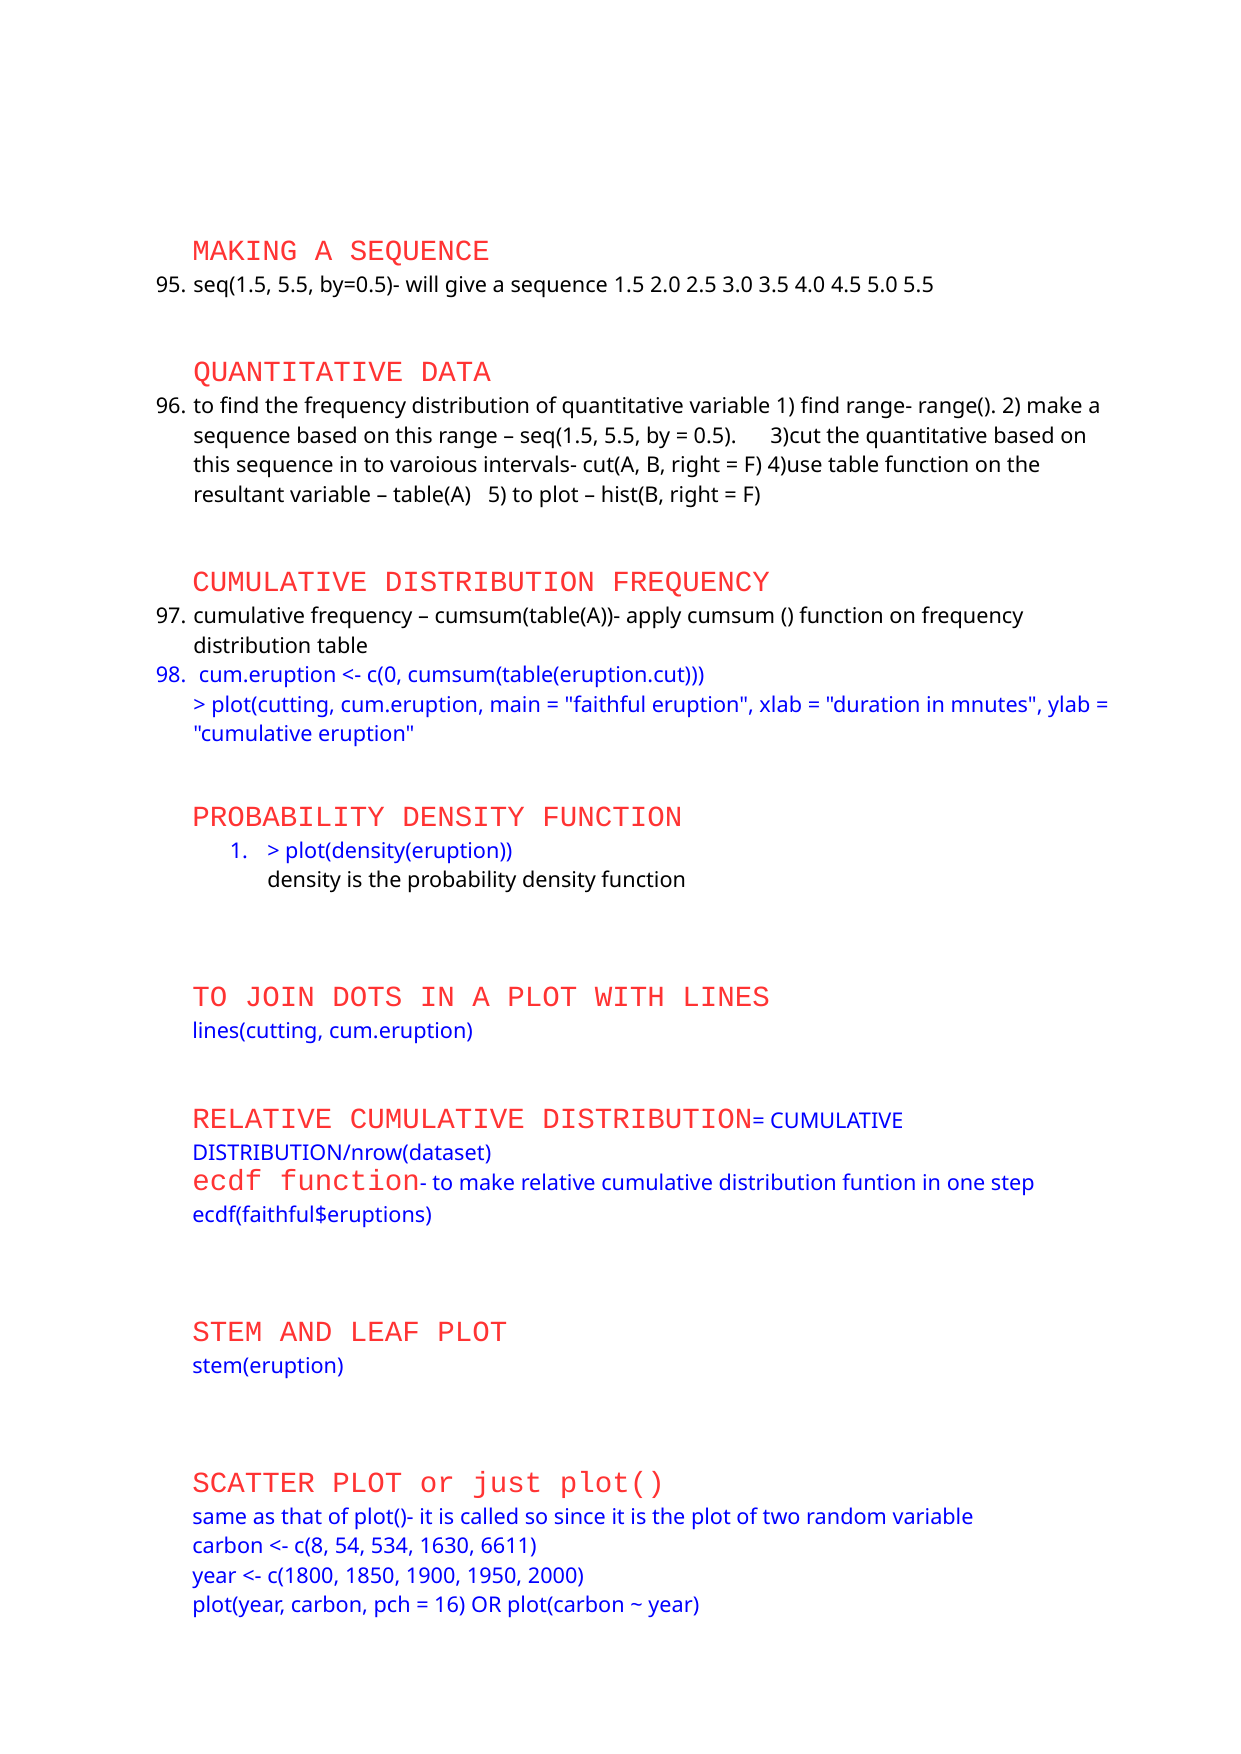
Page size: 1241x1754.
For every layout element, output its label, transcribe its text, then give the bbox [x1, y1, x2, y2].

text year <- c(1800, 1850, 1900, 1950, 2000) [118, 1560, 1122, 1589]
text ecdf(faithful$eruptions) [118, 1199, 1122, 1229]
text PROBABILITY DENSITY FUNCTION [118, 802, 1122, 835]
list > plot(cutting, cum.eruption, main = "faithful eruption", xlab = "duration in mnutes", ylab = "cumulative eruption" [156, 689, 1122, 748]
text plot(year, carbon, pch = 16) OR plot(carbon ~ year) [118, 1589, 1122, 1619]
list QUANTITATIVE DATA [156, 357, 1122, 391]
text STEM AND LEAF PLOT [118, 1317, 1122, 1350]
text SCATTER PLOT or just plot() [118, 1468, 1122, 1501]
text ecdf function- to make relative cumulative distribution funtion in one step [118, 1166, 1122, 1199]
list density is the probability density function [229, 864, 1122, 894]
text lines(cutting, cum.eruption) [118, 1015, 1122, 1045]
text MAKING A SEQUENCE [118, 236, 1122, 269]
text CUMULATIVE DISTRIBUTION FREQUENCY [118, 567, 1122, 600]
list > plot(density(eruption)) [229, 835, 1122, 864]
list cum.eruption <- c(0, cumsum(table(eruption.cut))) [156, 659, 1122, 689]
text same as that of plot()- it is called so since it is the plot of two random variable [118, 1501, 1122, 1531]
list cumulative frequency – cumsum(table(A))- apply cumsum () function on frequency distribution table [156, 600, 1122, 659]
list to find the frequency distribution of quantitative variable 1) find range- range(). 2) make a sequence based on this range – seq(1.5, 5.5, by = 0.5). 3)cut the quantitative based on this sequence in to varoious intervals- cut(A, B, right = F) 4)use table function on the resultant variable – table(A) 5) to plot – hist(B, right = F) [156, 391, 1122, 508]
list seq(1.5, 5.5, by=0.5)- will give a sequence 1.5 2.0 2.5 3.0 3.5 4.0 4.5 5.0 5.5 [156, 269, 1122, 298]
text TO JOIN DOTS IN A PLOT WITH LINES [118, 982, 1122, 1015]
text RELATIVE CUMULATIVE DISTRIBUTION= CUMULATIVE DISTRIBUTION/nrow(dataset) [118, 1104, 1122, 1166]
text carbon <- c(8, 54, 534, 1630, 6611) [118, 1531, 1122, 1560]
text stem(eruption) [118, 1350, 1122, 1380]
